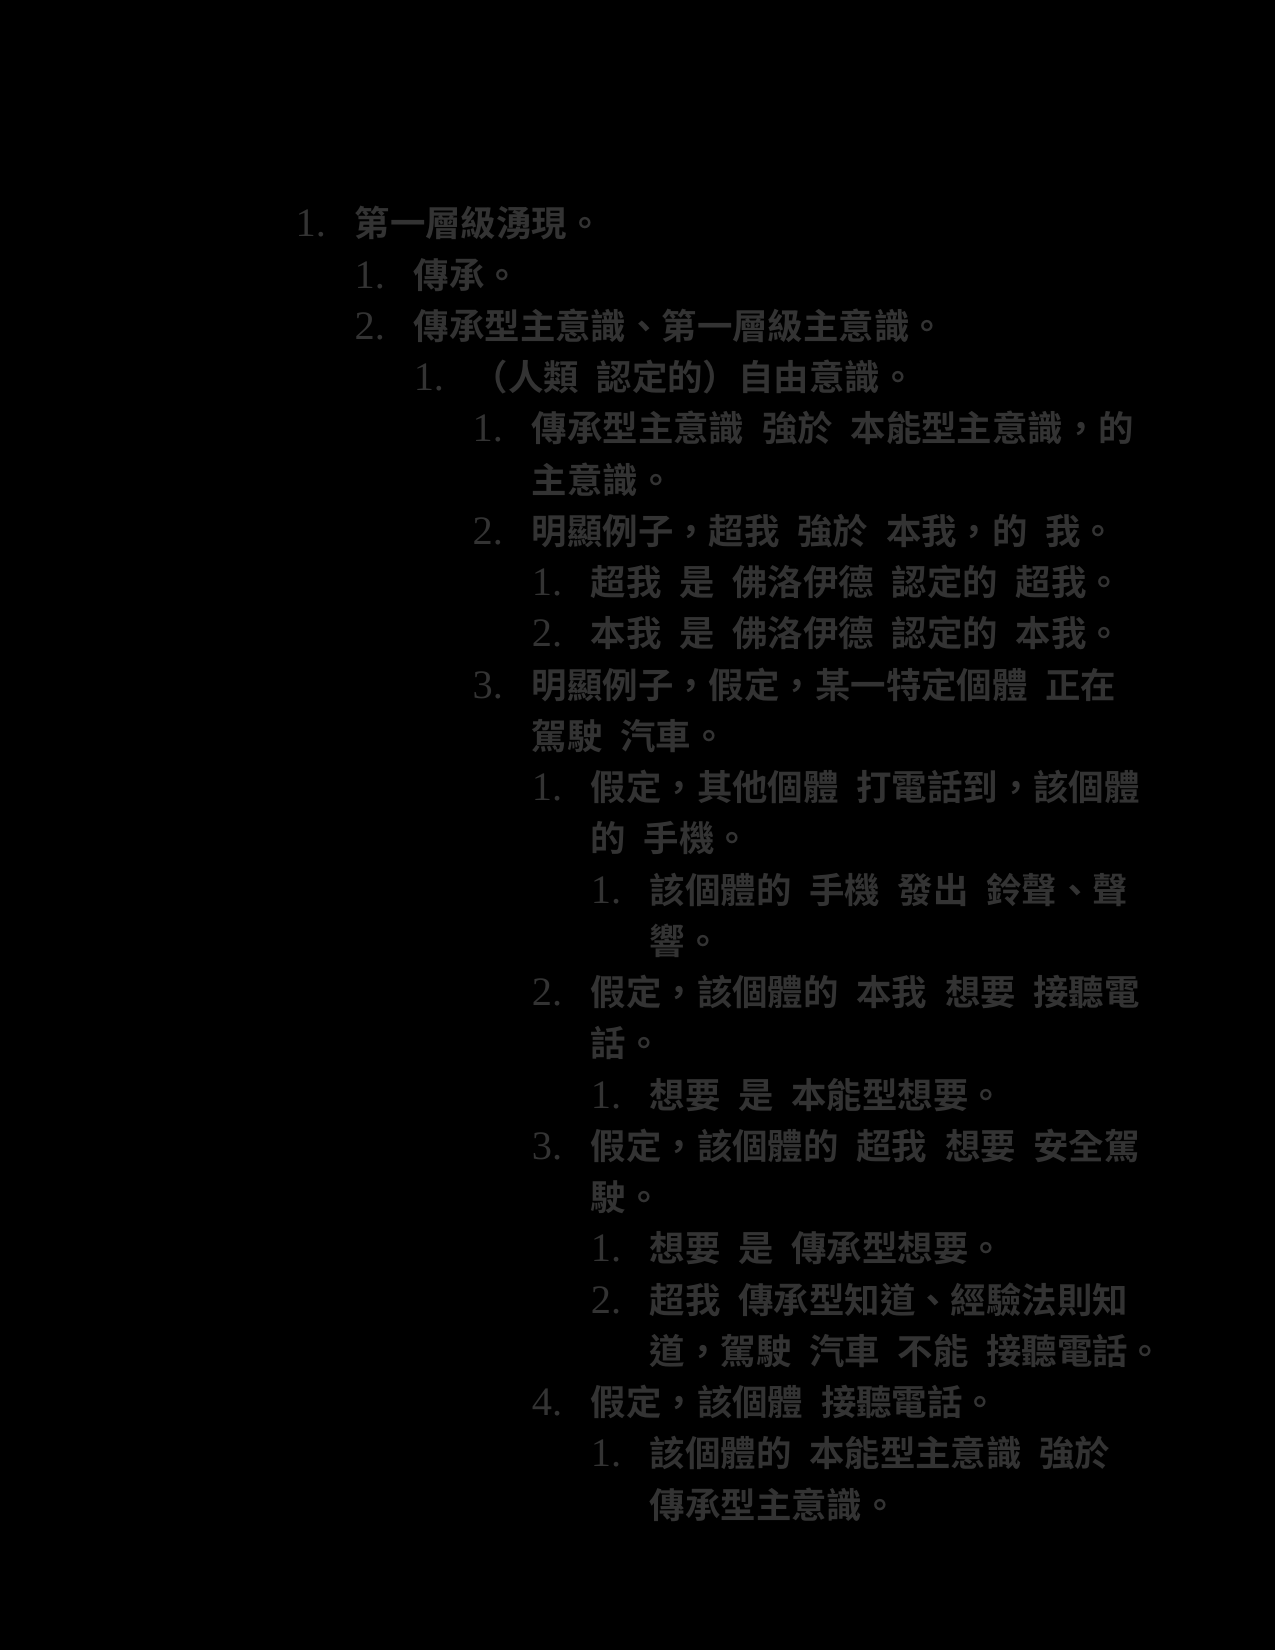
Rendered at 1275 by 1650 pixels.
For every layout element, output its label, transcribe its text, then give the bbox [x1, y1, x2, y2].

list 假定，該個體的 超我 想要 安全駕駛。 [532, 1118, 1157, 1221]
list 第一層級湧現。 [295, 196, 1157, 247]
list 傳承。 [354, 247, 1157, 298]
list 假定，該個體的 本我 想要 接聽電話。 [532, 964, 1157, 1067]
list 明顯例子，超我 強於 本我，的 我。 [472, 503, 1157, 554]
list 明顯例子，假定，某一特定個體 正在 駕駛 汽車。 [472, 657, 1157, 759]
list 傳承型主意識、第一層級主意識。 [354, 298, 1157, 349]
list 傳承型主意識 強於 本能型主意識，的 主意識。 [472, 401, 1157, 503]
list （人類 認定的）自由意識。 [413, 349, 1157, 401]
list 假定，其他個體 打電話到，該個體的 手機。 [532, 759, 1157, 862]
list 超我 是 佛洛伊德 認定的 超我。 [532, 554, 1157, 606]
list 想要 是 本能型想要。 [591, 1067, 1157, 1118]
list 假定，該個體 接聽電話。 [532, 1374, 1157, 1426]
list 該個體的 本能型主意識 強於 傳承型主意識。 [591, 1426, 1157, 1528]
list 該個體的 手機 發出 鈴聲、聲響。 [591, 862, 1157, 964]
list 超我 傳承型知道、經驗法則知道，駕駛 汽車 不能 接聽電話。 [591, 1272, 1157, 1374]
list 想要 是 傳承型想要。 [591, 1221, 1157, 1272]
list 本我 是 佛洛伊德 認定的 本我。 [532, 606, 1157, 657]
